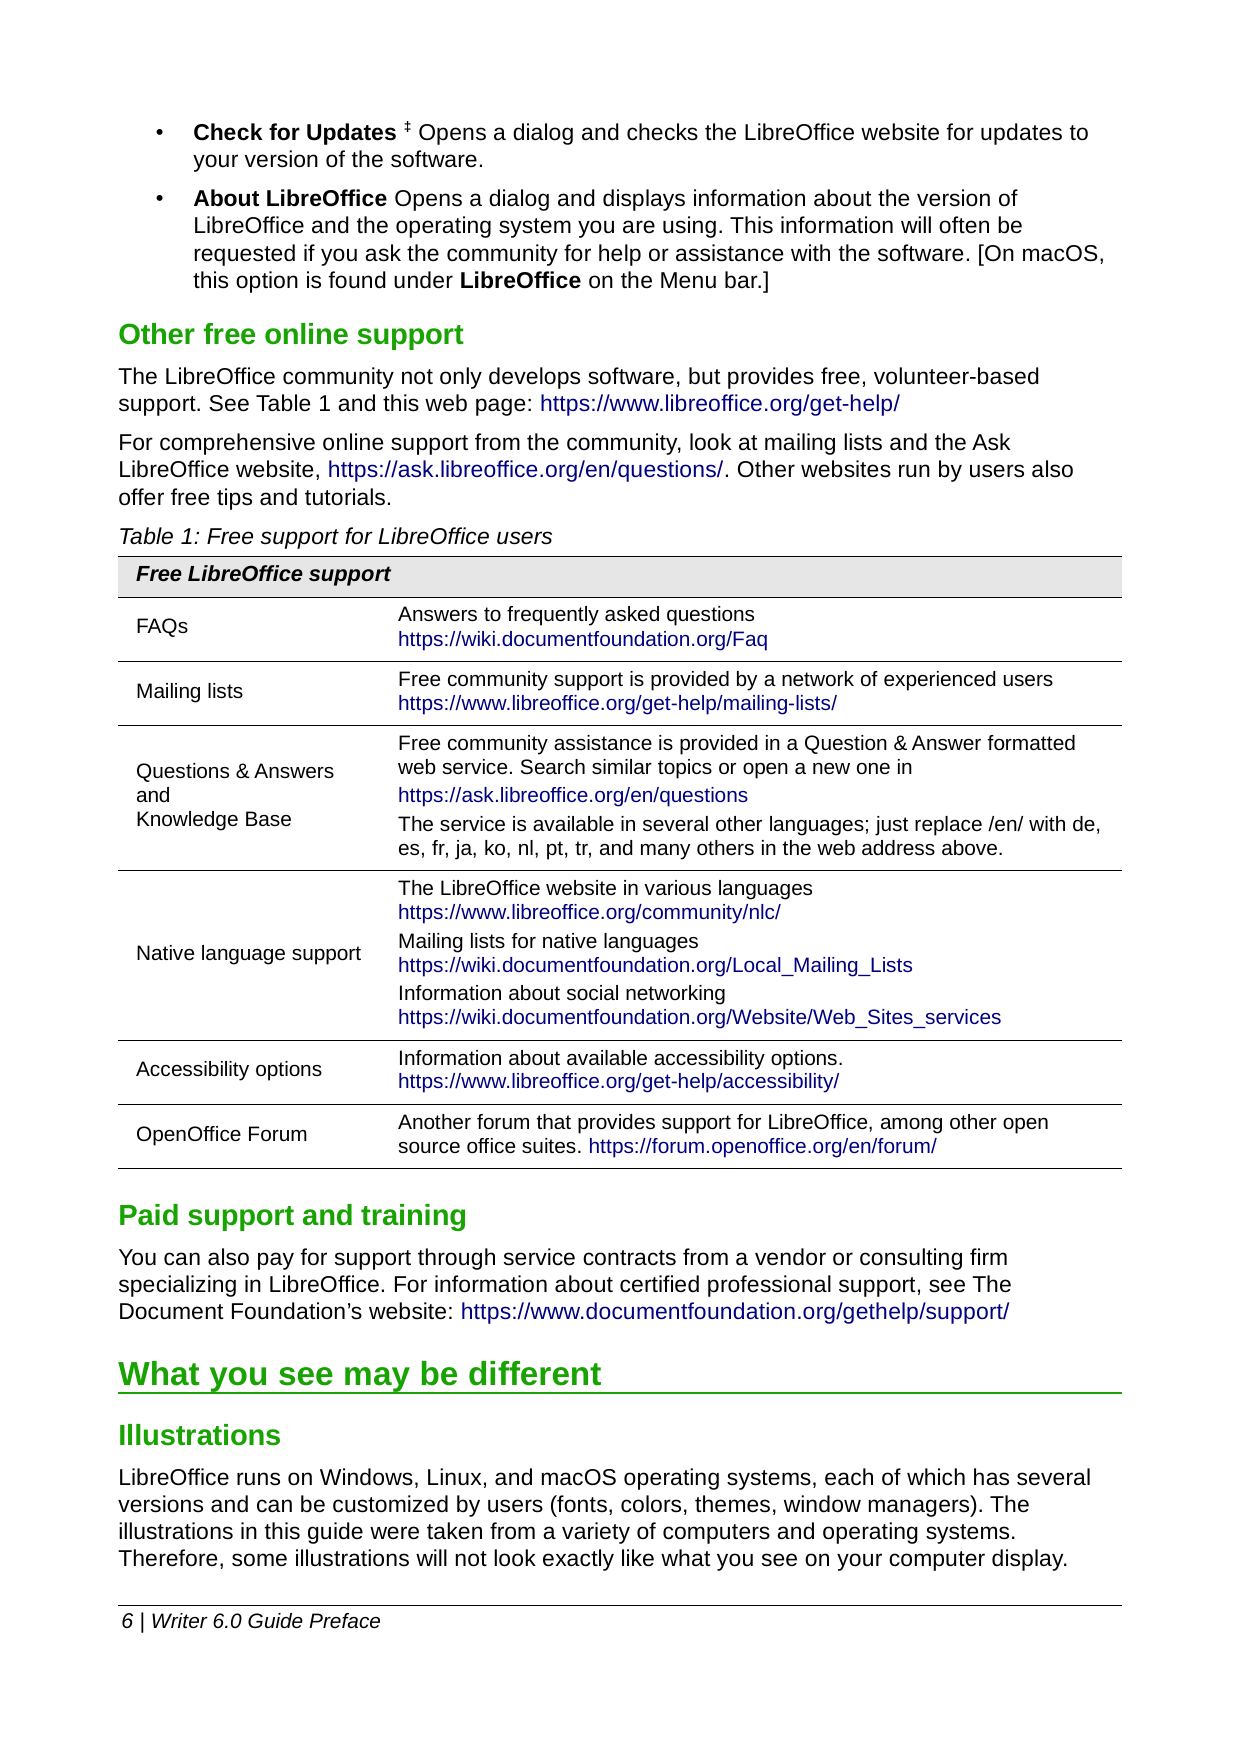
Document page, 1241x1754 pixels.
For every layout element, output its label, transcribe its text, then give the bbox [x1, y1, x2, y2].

text LibreOffice runs on Windows, Linux, and macOS operating systems, each of which has several versions and can be customized by users (fonts, colors, themes, window managers). The illustrations in this guide were taken from a variety of computers and operating systems. Therefore, some illustrations will not look exactly like what you see on your computer display. [118, 1463, 1122, 1571]
table_cell Free community support is provided by a network of experienced users https://www.libreoffice.org/get-help/mailing-lists/ [380, 662, 1122, 725]
table_cell OpenOffice Forum [118, 1105, 380, 1168]
list Check for Updates ‡ Opens a dialog and checks the LibreOffice website for updates to your version of the software. [156, 118, 1122, 172]
text You can also pay for support through service contracts from a vendor or consulting firm specializing in LibreOffice. For information about certified professional support, see The Document Foundation’s website: https://www.documentfoundation.org/gethelp/support/ [118, 1243, 1122, 1324]
table_header Free LibreOffice support [118, 557, 1122, 597]
subtitle Other free online support [118, 317, 1122, 350]
table_cell Accessibility options [118, 1041, 380, 1104]
table_cell Answers to frequently asked questions https://wiki.documentfoundation.org/Faq [380, 598, 1122, 661]
text Table 1: Free support for LibreOffice users [118, 522, 1122, 549]
table_cell Another forum that provides support for LibreOffice, among other open source office suites. https://forum.openoffice.org/en/forum/ [380, 1105, 1122, 1168]
subtitle Illustrations [118, 1418, 1122, 1451]
table_cell Free community assistance is provided in a Question & Answer formatted web service. Search similar topics or open a new one in https://ask.libreoffice.org/en/questions The service is available in several other languages; just replace /en/ with de, es, fr, ja, ko, nl, pt, tr, and many others in the web address above. [380, 726, 1122, 870]
subtitle Paid support and training [118, 1197, 1122, 1231]
text The LibreOffice community not only develops software, but provides free, volunteer-based support. See Table 1 and this web page: https://www.libreoffice.org/get-help/ [118, 362, 1122, 416]
subtitle What you see may be different [118, 1353, 1122, 1392]
table_cell Information about available accessibility options. https://www.libreoffice.org/get-help/accessibility/ [380, 1041, 1122, 1104]
table_cell Questions & Answers and Knowledge Base [118, 726, 380, 870]
table_cell Native language support [118, 871, 380, 1039]
text For comprehensive online support from the community, look at mailing lists and the Ask LibreOffice website, https://ask.libreoffice.org/en/questions/. Other websites run by users also offer free tips and tutorials. [118, 429, 1122, 510]
table_cell Mailing lists [118, 662, 380, 725]
table_cell FAQs [118, 598, 380, 661]
list About LibreOffice Opens a dialog and displays information about the version of LibreOffice and the operating system you are using. This information will often be requested if you ask the community for help or assistance with the software. [On macOS, this option is found under LibreOffice on the Menu bar.] [156, 185, 1122, 293]
table_cell The LibreOffice website in various languages https://www.libreoffice.org/community/nlc/ Mailing lists for native languages https://wiki.documentfoundation.org/Local_Mailing_Lists Information about social networking https://wiki.documentfoundation.org/Website/Web_Sites_services [380, 871, 1122, 1039]
